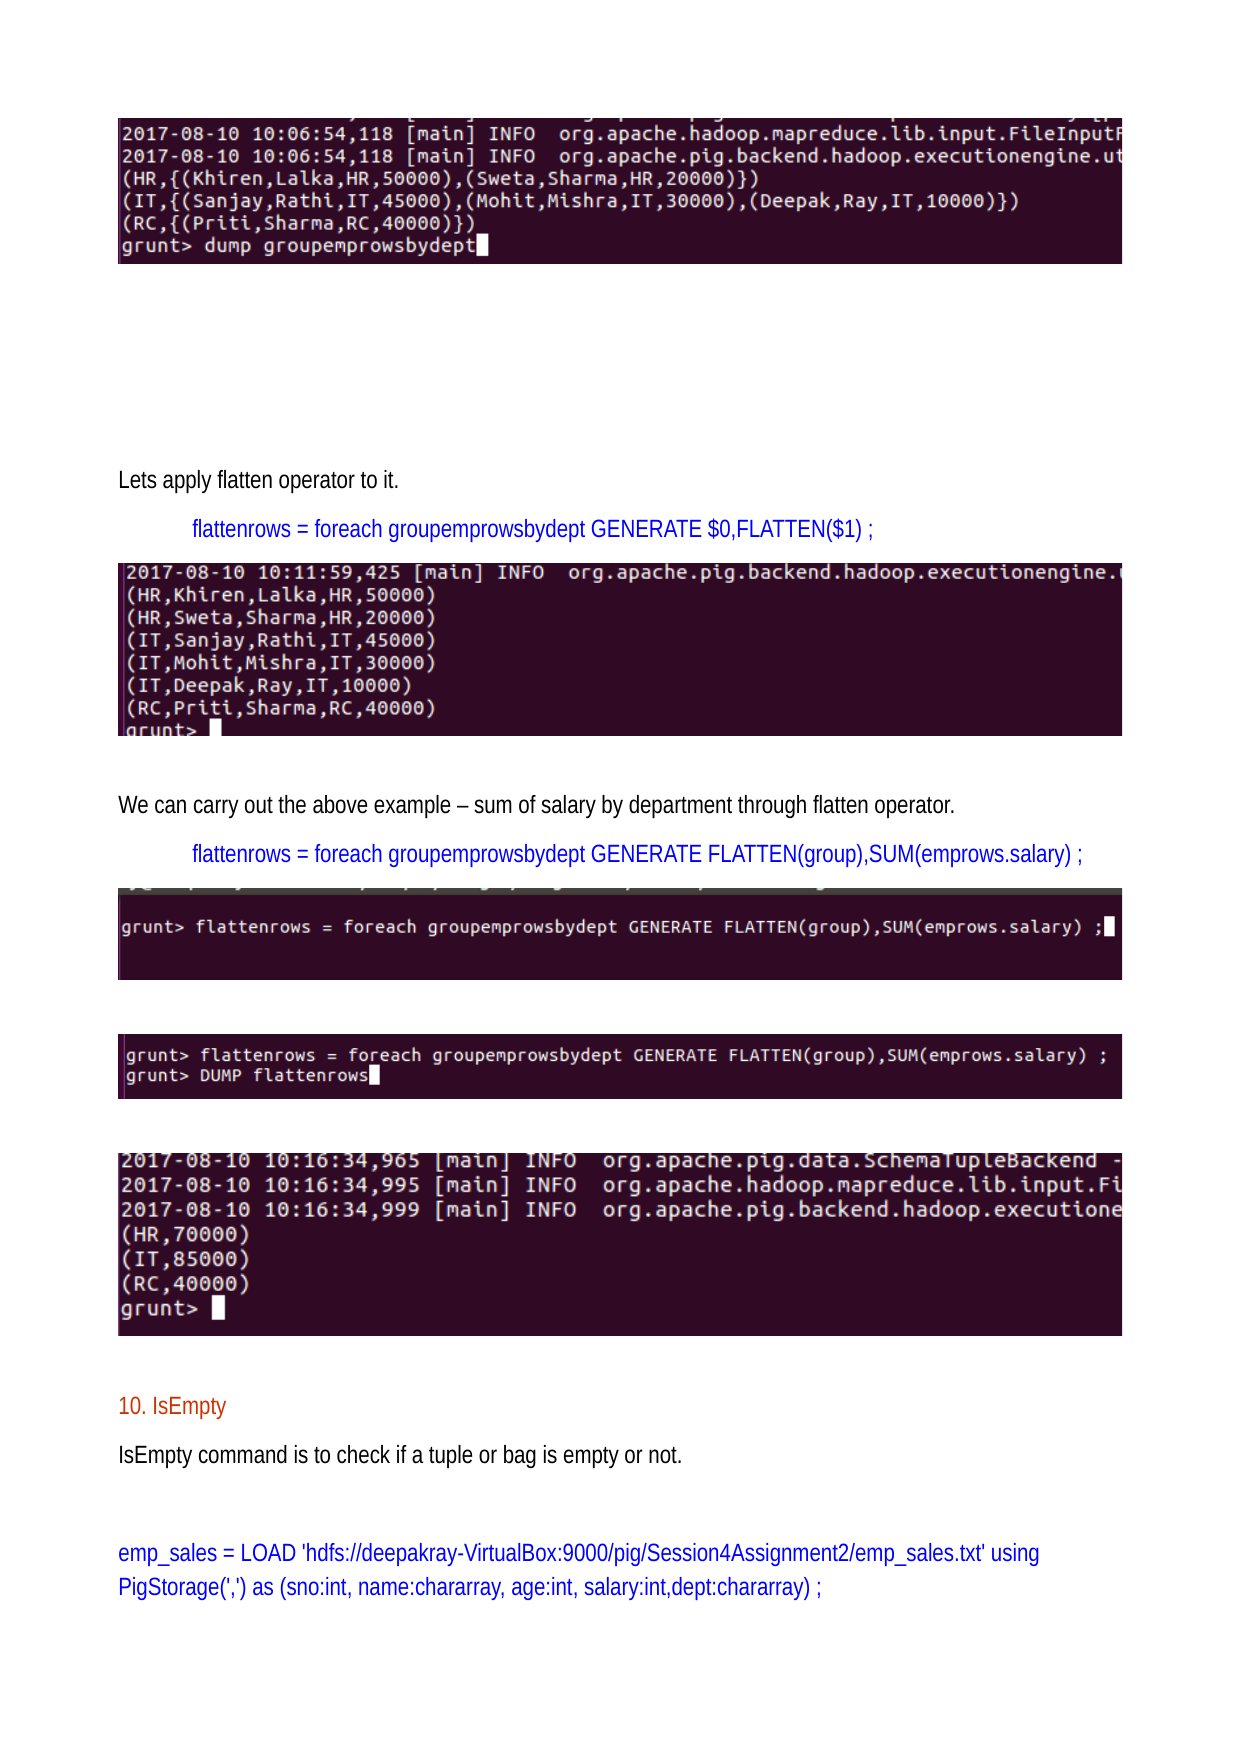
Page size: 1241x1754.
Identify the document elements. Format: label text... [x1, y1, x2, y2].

picture [118, 1034, 1123, 1099]
text 10. IsEmpty [118, 1391, 1122, 1419]
text flattenrows = foreach groupemprowsbydept GENERATE FLATTEN(group),SUM(emprows.salary) ; [118, 839, 1122, 868]
text emp_sales = LOAD 'hdfs://deepakray-VirtualBox:9000/pig/Session4Assignment2/emp_sales.txt' using PigStorage(',') as (sno:int, name:chararray, age:int, salary:int,dept:chararray) ; [118, 1537, 1122, 1601]
picture [118, 563, 1123, 736]
text flattenrows = foreach groupemprowsbydept GENERATE $0,FLATTEN($1) ; [118, 514, 1122, 543]
picture [118, 888, 1123, 980]
text We can carry out the above example – sum of salary by department through flatten operator. [118, 791, 1122, 819]
text IsEmpty command is to check if a tuple or bag is empty or not. [118, 1439, 1122, 1468]
text Lets apply flatten operator to it. [118, 465, 1122, 494]
picture [118, 118, 1123, 264]
picture [118, 1153, 1123, 1336]
